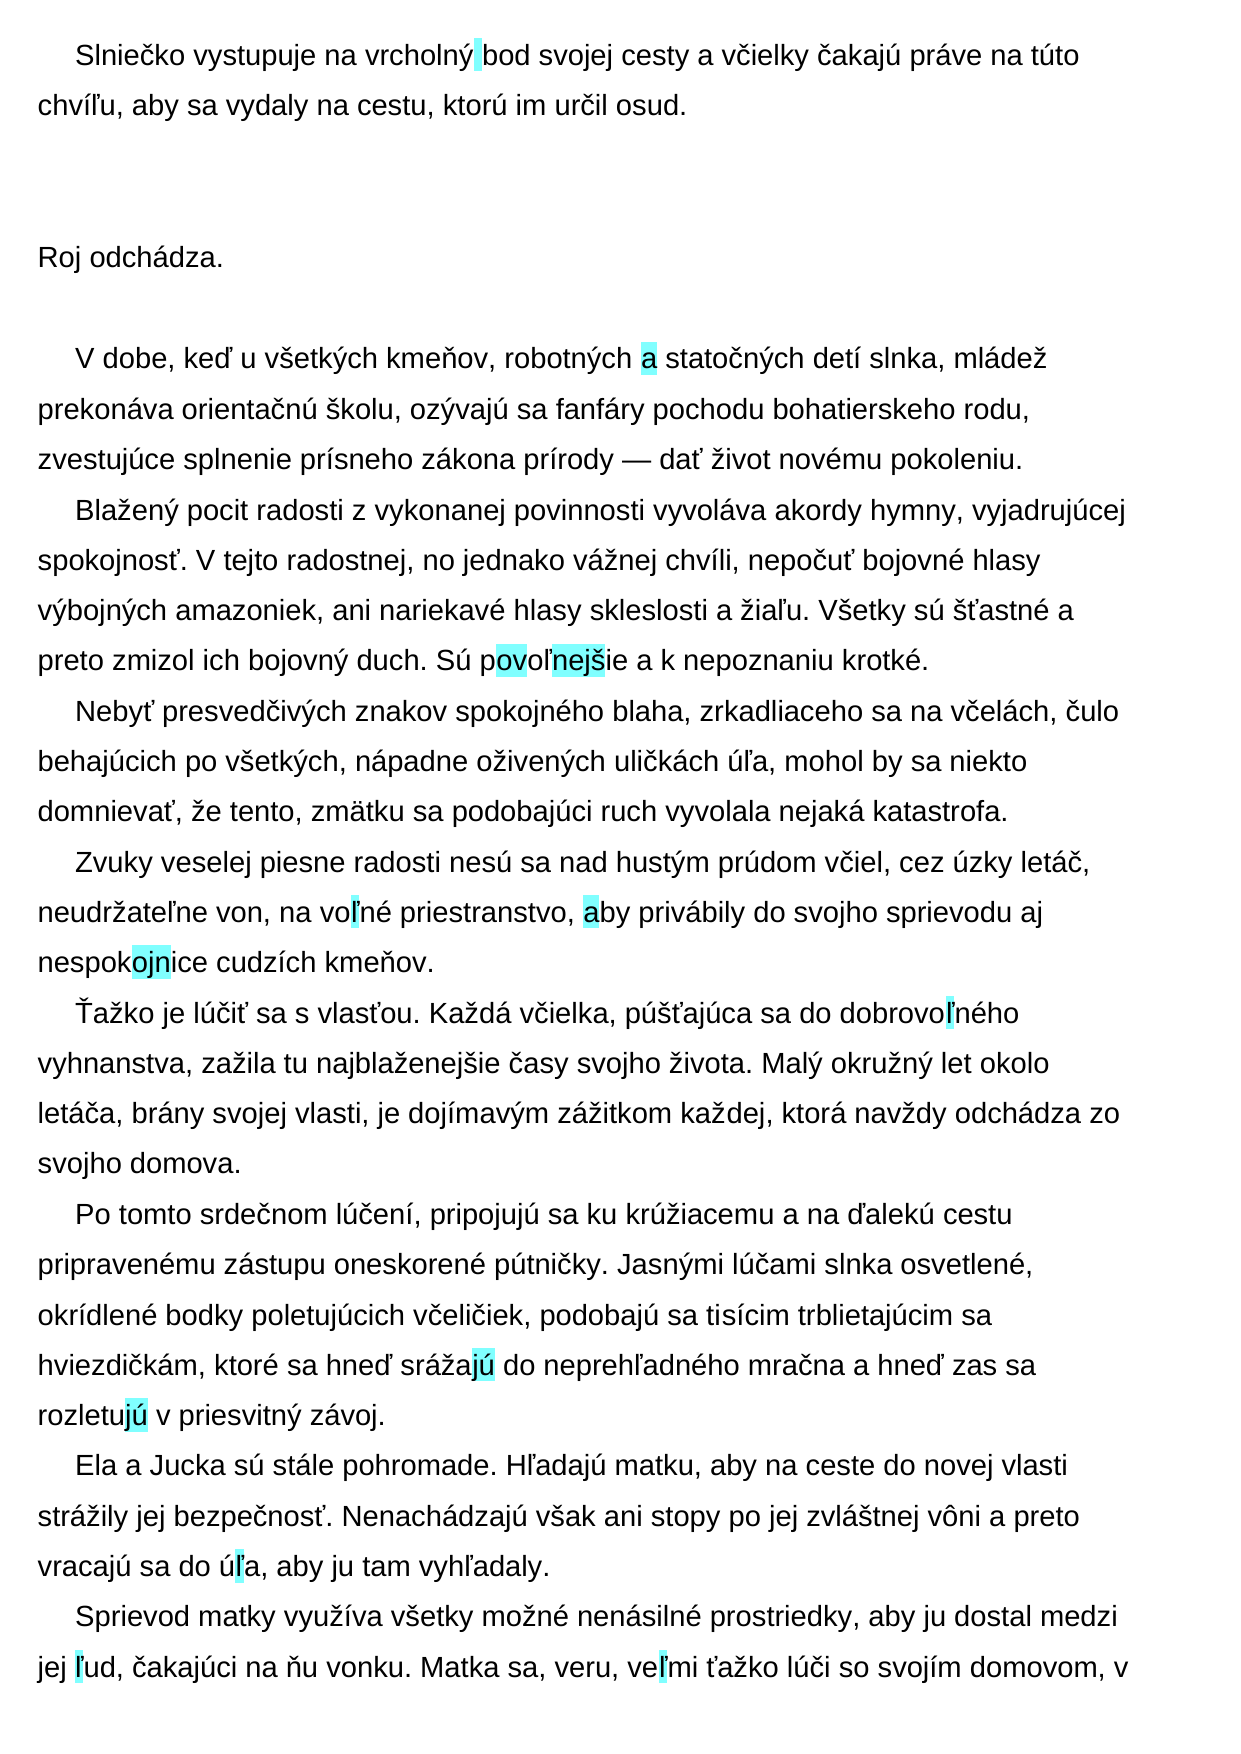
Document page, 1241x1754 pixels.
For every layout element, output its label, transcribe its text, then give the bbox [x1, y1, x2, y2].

text Zvuky veselej piesne radosti nesú sa nad hustým prúdom včiel, cez úzky letáč, neudržateľne von, na voľné priestranstvo, aby privábily do svojho sprievodu aj nespokojnice cudzích kmeňov. [37, 845, 1130, 979]
text Ťažko je lúčiť sa s vlasťou. Každá včielka, púšťajúca sa do dobrovoľného vyhnanstva, zažila tu najblaženejšie časy svojho života. Malý okružný let okolo letáča, brány svojej vlasti, je dojímavým zážitkom kaž­dej, ktorá navždy odchádza zo svojho domova. [37, 996, 1130, 1180]
text Blažený pocit radosti z vykonanej povinnosti vyvoláva akordy hymny, vyjadrujúcej spokojnosť. V tejto radostnej, no jednako vážnej chvíli, nepočuť bojovné hlasy výbojných amazoniek, ani nariekavé hlasy skleslosti a žiaľu. Všetky sú šťastné a preto zmizol ich bojovný duch. Sú povoľnejšie a k nepoznaniu krotké. [37, 492, 1130, 677]
text Sprievod matky využíva všetky možné nenásilné prostriedky, aby ju dostal medzi jej ľud, čakajúci na ňu vonku. Matka sa, veru, veľmi ťažko lúči so svojím domovom, v [37, 1599, 1130, 1683]
text Slniečko vystupuje na vrcholný bod svojej cesty a včielky čakajú práve na túto chvíľu, aby sa vydaly na cestu, ktorú im určil osud. [37, 37, 1130, 121]
text Roj odchádza. [37, 240, 1130, 274]
text Nebyť presvedčivých znakov spokojného blaha, zrkadliaceho sa na včelách, čulo behajúcich po všetkých, nápadne oživených uličkách úľa, mohol by sa niekto domnievať, že tento, zmätku sa podobajúci ruch vyvolala nejaká katastrofa. [37, 694, 1130, 828]
text Ela a Jucka sú stále pohromade. Hľadajú matku, aby na ceste do novej vlasti strážily jej bezpečnosť. Nenachádzajú však ani stopy po jej zvláštnej vôni a preto vracajú sa do úľa, aby ju tam vyhľadaly. [37, 1448, 1130, 1583]
text Po tomto srdečnom lúčení, pripojujú sa ku krúžiacemu a na ďalekú cestu pripravenému zástupu oneskorené pútničky. Jasnými lúčami slnka osvetlené, okrídlené bodky poletujúcich včeličiek, podobajú sa ti­sícim trblietajúcim sa hviezdičkám, ktoré sa hneď srážajú do neprehľadného mračna a hneď zas sa rozletujú v priesvitný závoj. [37, 1197, 1130, 1432]
text V dobe, keď u všetkých kmeňov, robotných a statočných detí slnka, mládež prekonáva orientačnú školu, ozývajú sa fanfáry pochodu bohatierskeho rodu, zvestujúce splnenie prísneho zákona prírody — dať život novému pokoleniu. [37, 342, 1130, 476]
